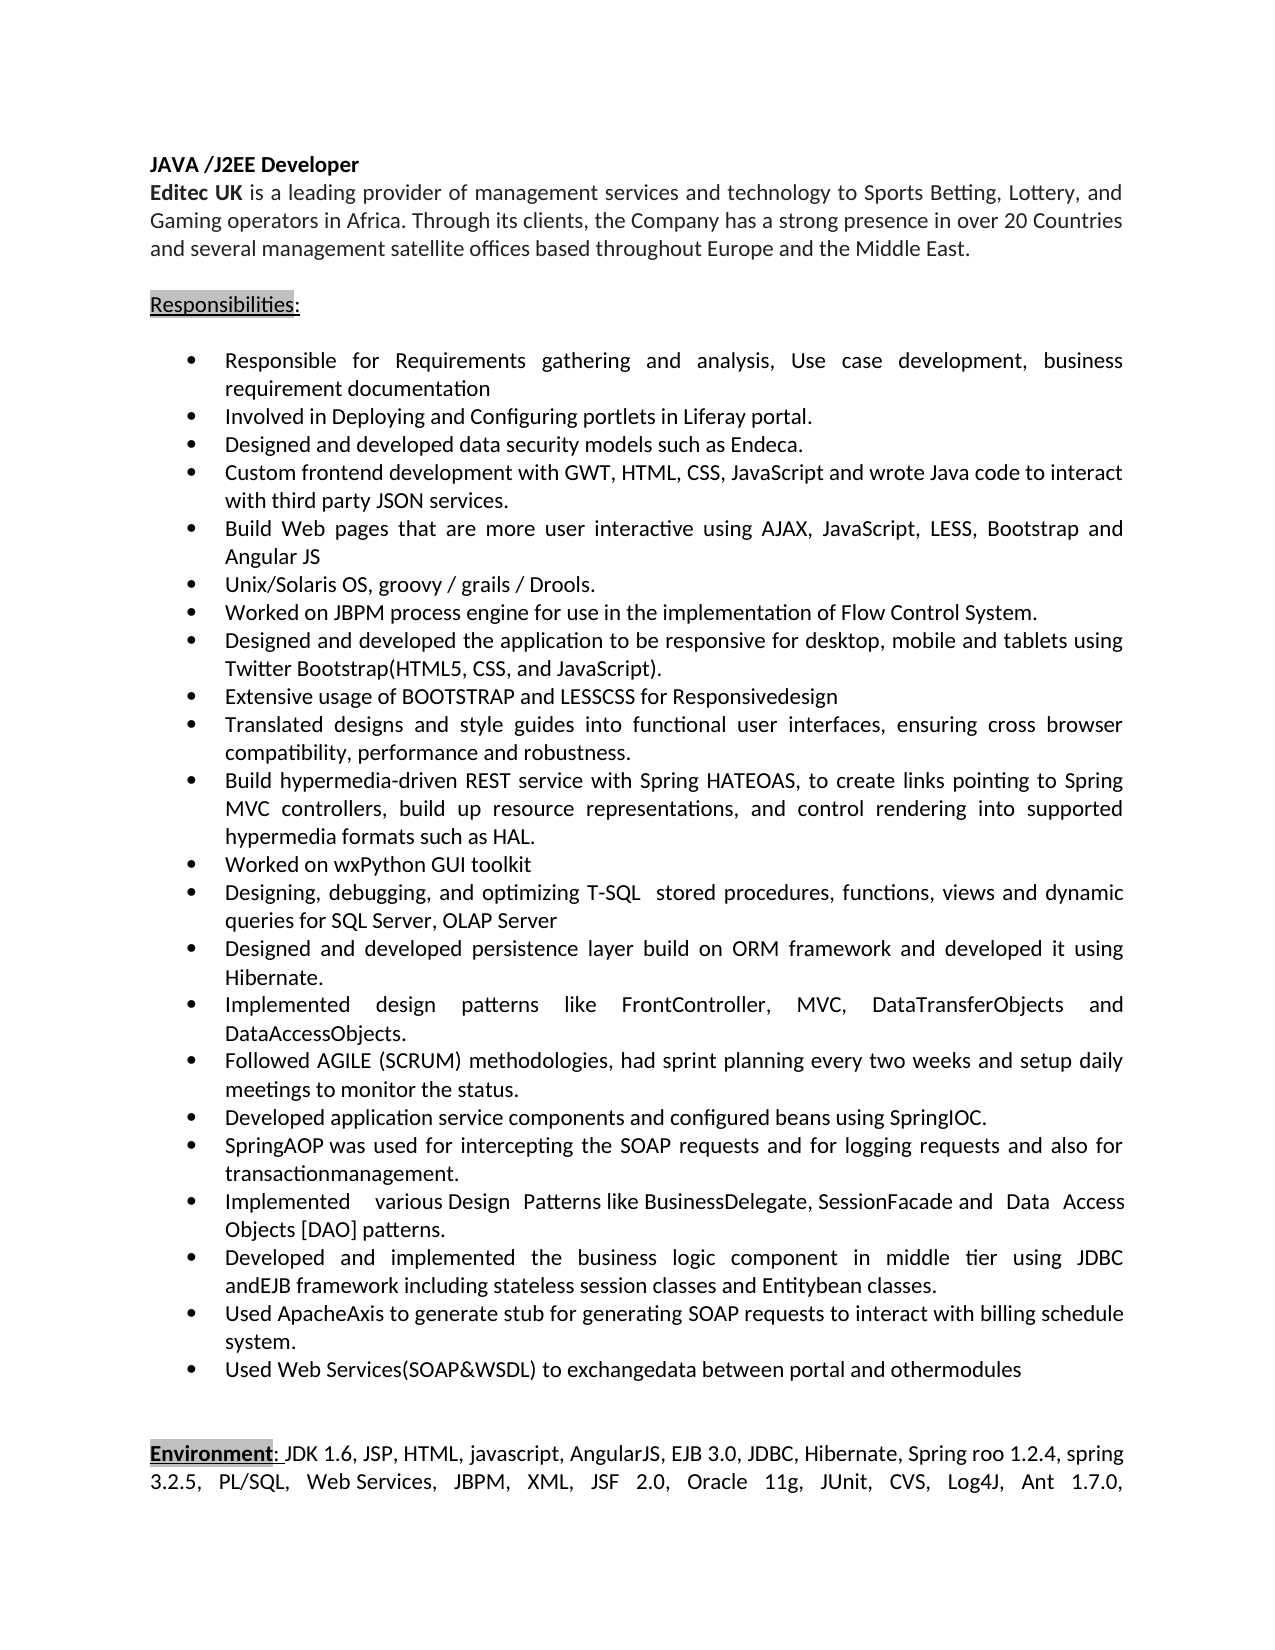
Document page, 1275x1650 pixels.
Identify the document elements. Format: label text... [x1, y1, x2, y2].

list Responsible for Requirements gathering and analysis, Use case development, business requirement documentation [187, 346, 1125, 402]
list Developed application service components and configured beans using SpringIOC. [187, 1103, 1125, 1131]
list Build hypermedia-driven REST service with Spring HATEOAS, to create links pointing to Spring MVC controllers, build up resource representations, and control rendering into supported hypermedia formats such as HAL. [187, 766, 1125, 851]
list Designed and developed the application to be responsive for desktop, mobile and tablets using Twitter Bootstrap(HTML5, CSS, and JavaScript). [187, 626, 1125, 682]
list Implemented design patterns like FrontController, MVC, DataTransferObjects and DataAccessObjects. [187, 991, 1125, 1047]
text JAVA /J2EE Developer [150, 150, 1125, 178]
list Custom frontend development with GWT, HTML, CSS, JavaScript and wrote Java code to interact with third party JSON services. [187, 458, 1125, 514]
list Designed and developed data security models such as Endeca. [187, 430, 1125, 458]
list Used Web Services(SOAP&WSDL) to exchangedata between portal and othermodules [187, 1355, 1125, 1383]
list Unix/Solaris OS, groovy / grails / Drools. [187, 570, 1125, 598]
list Developed and implemented the business logic component in middle tier using JDBC andEJB framework including stateless session classes and Entitybean classes. [187, 1243, 1125, 1299]
list Followed AGILE (SCRUM) methodologies, had sprint planning every two weeks and setup daily meetings to monitor the status. [187, 1047, 1125, 1103]
list Worked on wxPython GUI toolkit [187, 851, 1125, 878]
list Designing, debugging, and optimizing T-SQL stored procedures, functions, views and dynamic queries for SQL Server, OLAP Server [187, 878, 1125, 934]
list Used ApacheAxis to generate stub for generating SOAP requests to interact with billing schedule system. [187, 1299, 1125, 1355]
list SpringAOP was used for intercepting the SOAP requests and for logging requests and also for transactionmanagement. [187, 1131, 1125, 1187]
list Worked on JBPM process engine for use in the implementation of Flow Control System. [187, 598, 1125, 626]
text Editec UK is a leading provider of management services and technology to Sports Betting, Lottery, and Gaming operators in Africa. Through its clients, the Company has a strong presence in over 20 Countries and several management satellite offices based throughout Europe and the Middle East. [150, 178, 1125, 262]
list Involved in Deploying and Configuring portlets in Liferay portal. [187, 402, 1125, 430]
text Environment: JDK 1.6, JSP, HTML, javascript, AngularJS, EJB 3.0, JDBC, Hibernate, Spring roo 1.2.4, spring 3.2.5, PL/SQL, Web Services, JBPM, XML, JSF 2.0, Oracle 11g, JUnit, CVS, Log4J, Ant 1.7.0, [150, 1439, 1125, 1495]
list Extensive usage of BOOTSTRAP and LESSCSS for Responsivedesign [187, 682, 1125, 710]
list Build Web pages that are more user interactive using AJAX, JavaScript, LESS, Bootstrap and Angular JS [187, 514, 1125, 570]
list Implemented various Design Patterns like BusinessDelegate, SessionFacade and Data Access Objects [DAO] patterns. [187, 1187, 1125, 1243]
text Responsibilities: [150, 290, 1125, 318]
list Designed and developed persistence layer build on ORM framework and developed it using Hibernate. [187, 934, 1125, 991]
list Translated designs and style guides into functional user interfaces, ensuring cross browser compatibility, performance and robustness. [187, 710, 1125, 766]
